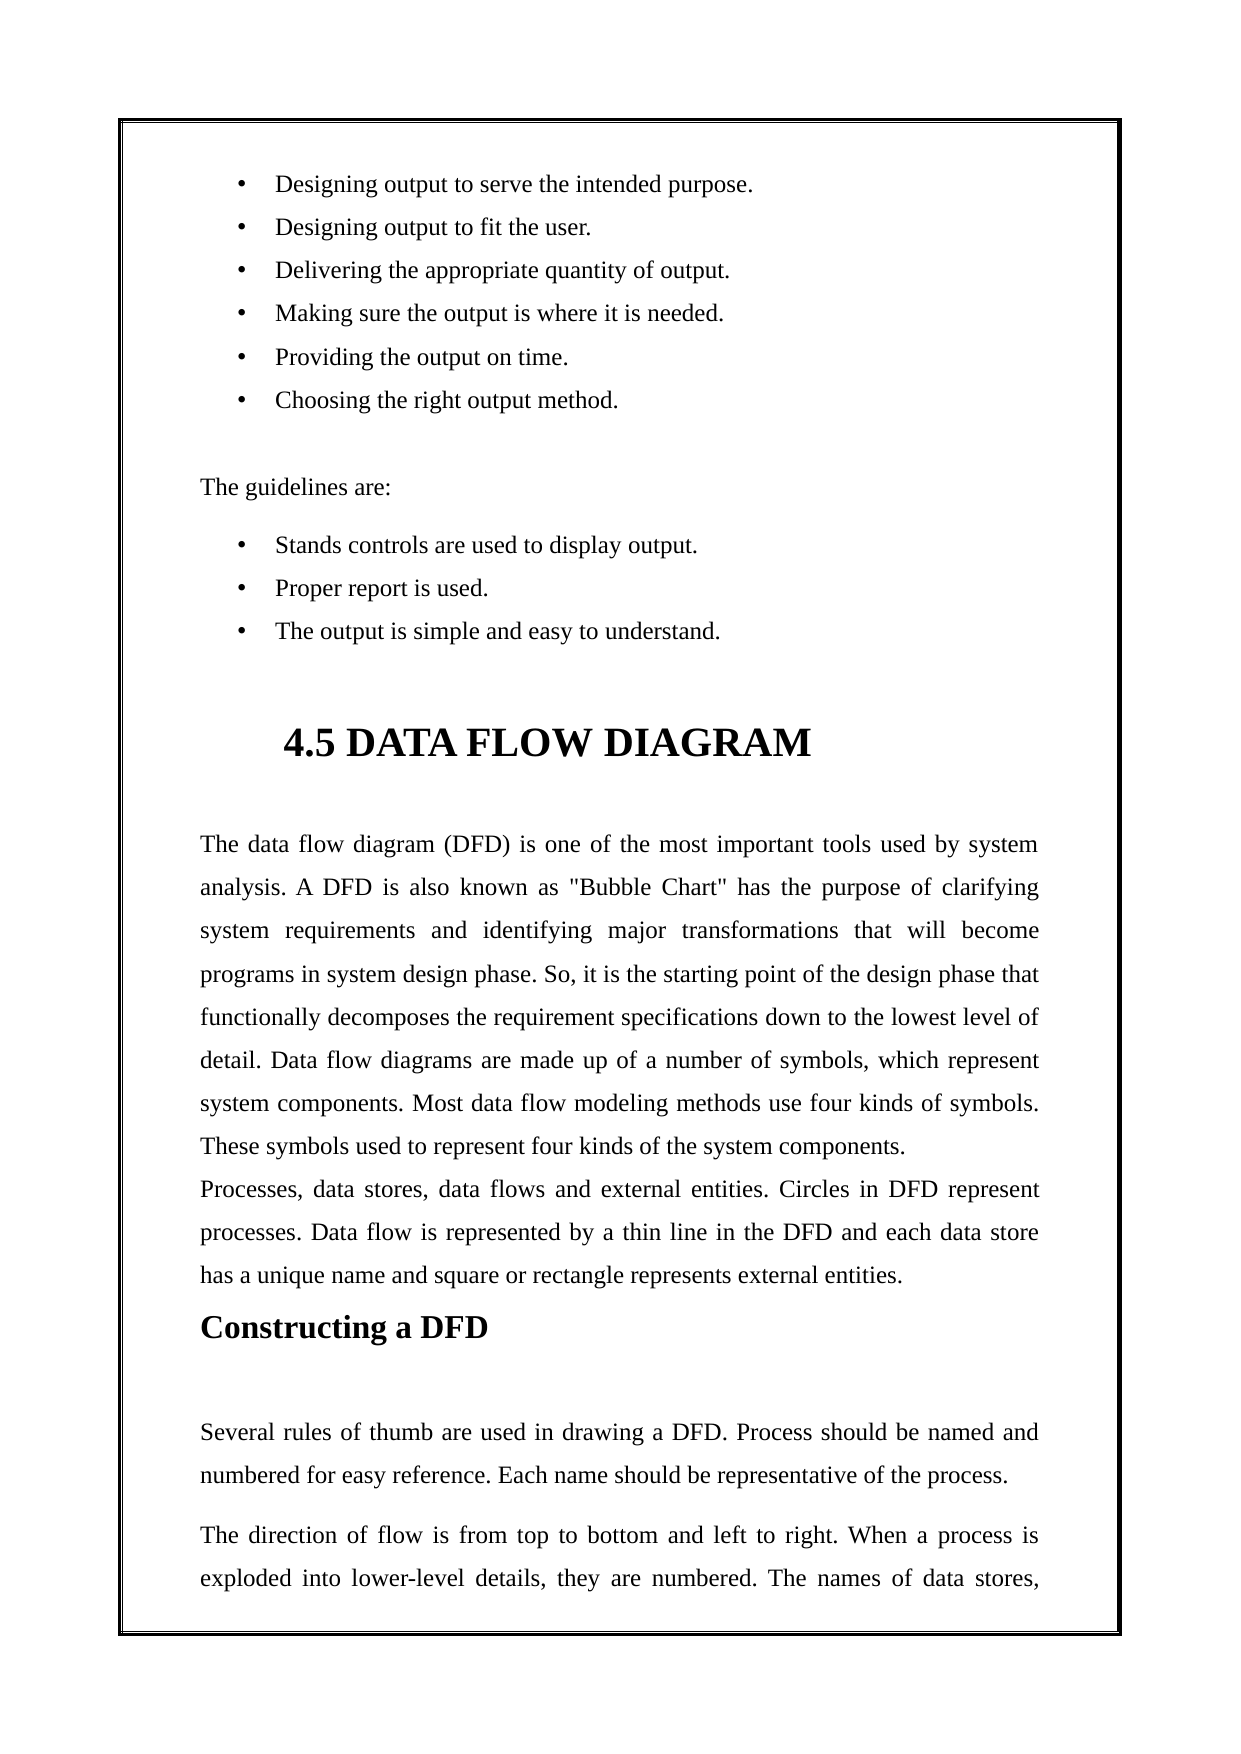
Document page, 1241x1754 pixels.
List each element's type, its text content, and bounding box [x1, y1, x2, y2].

list The output is simple and easy to understand. [237, 616, 1114, 645]
text Processes, data stores, data flows and external entities. Circles in DFD represent processes. Data flow is represented by a thin line in the DFD and each data store has a unique name and square or rectangle represents external entities. [200, 1174, 1040, 1289]
text The direction of flow is from top to bottom and left to right. When a process is exploded into lower-level details, they are numbered. The names of data stores, [200, 1520, 1040, 1592]
list Proper report is used. [237, 573, 1114, 602]
list Designing output to fit the user. [237, 212, 1114, 241]
text The guidelines are: [200, 472, 1040, 501]
list Choosing the right output method. [237, 385, 1114, 413]
subtitle 4.5 DATA FLOW DIAGRAM [200, 717, 1040, 765]
list Stands controls are used to display output. [237, 530, 1114, 559]
list Delivering the appropriate quantity of output. [237, 255, 1114, 284]
list Making sure the output is where it is needed. [237, 298, 1114, 327]
list Providing the output on time. [237, 342, 1114, 370]
subtitle Constructing a DFD [200, 1307, 1040, 1346]
text Several rules of thumb are used in drawing a DFD. Process should be named and numbered for easy reference. Each name should be representative of the process. [200, 1417, 1040, 1489]
text The data flow diagram (DFD) is one of the most important tools used by system analysis. A DFD is also known as "Bubble Chart" has the purpose of clarifying system requirements and identifying major transformations that will become programs in system design phase. So, it is the starting point of the design phase that functionally decomposes the requirement specifications down to the lowest level of detail. Data flow diagrams are made up of a number of symbols, which represent system components. Most data flow modeling methods use four kinds of symbols. These symbols used to represent four kinds of the system components. [200, 829, 1040, 1160]
list Designing output to serve the intended purpose. [237, 169, 1114, 198]
